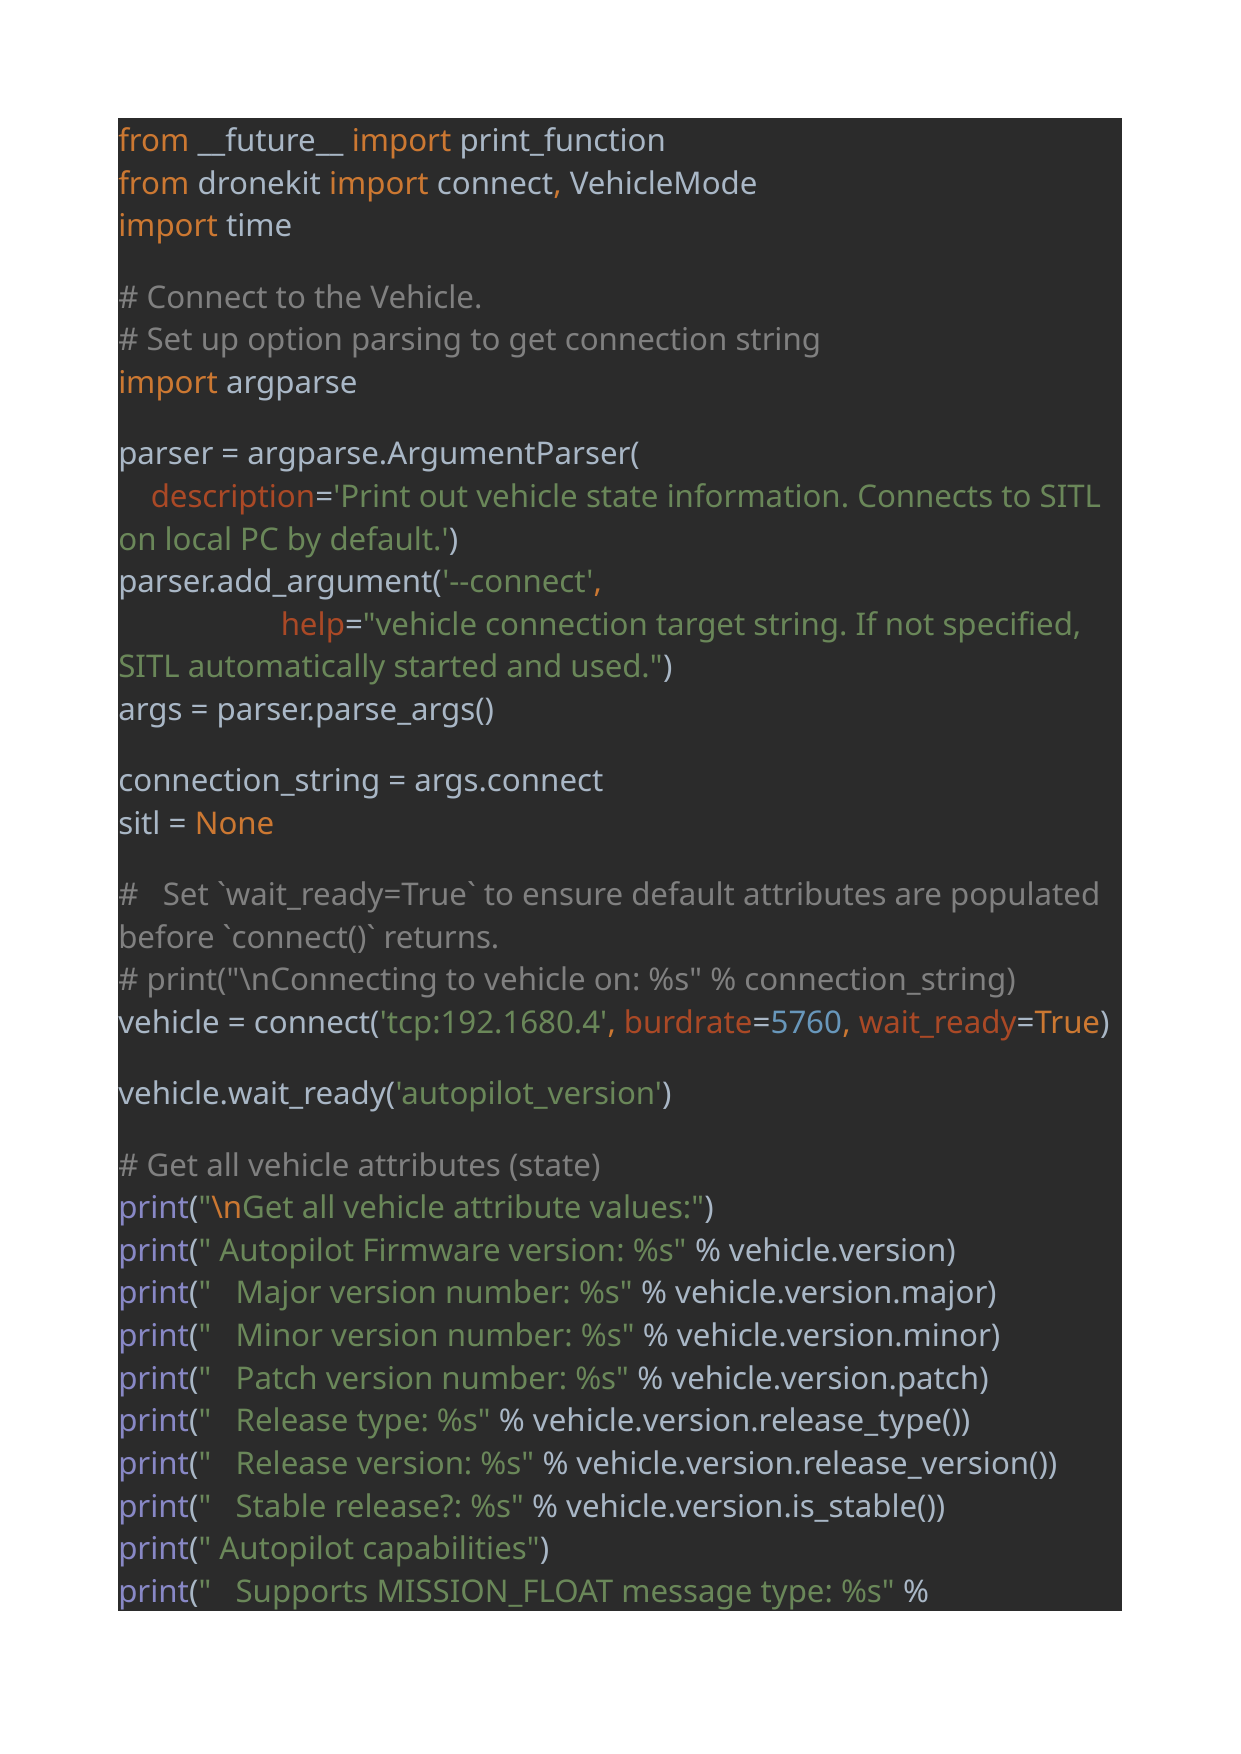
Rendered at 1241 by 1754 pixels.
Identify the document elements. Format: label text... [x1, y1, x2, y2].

text from __future__ import print_function from dronekit import connect, VehicleMode import time # Connect to the Vehicle. # Set up option parsing to get connection string import argparse parser = argparse.ArgumentParser( description='Print out vehicle state information. Connects to SITL on local PC by default.') parser.add_argument('--connect', help="vehicle connection target string. If not specified, SITL automatically started and used.") args = parser.parse_args() connection_string = args.connect sitl = None # Set `wait_ready=True` to ensure default attributes are populated before `connect()` returns. # print("\nConnecting to vehicle on: %s" % connection_string) vehicle = connect('tcp:192.1680.4', burdrate=5760, wait_ready=True) vehicle.wait_ready('autopilot_version') # Get all vehicle attributes (state) print("\nGet all vehicle attribute values:") print(" Autopilot Firmware version: %s" % vehicle.version) print(" Major version number: %s" % vehicle.version.major) print(" Minor version number: %s" % vehicle.version.minor) print(" Patch version number: %s" % vehicle.version.patch) print(" Release type: %s" % vehicle.version.release_type()) print(" Release version: %s" % vehicle.version.release_version()) print(" Stable release?: %s" % vehicle.version.is_stable()) print(" Autopilot capabilities") print(" Supports MISSION_FLOAT message type: %s" % [118, 118, 1122, 1611]
